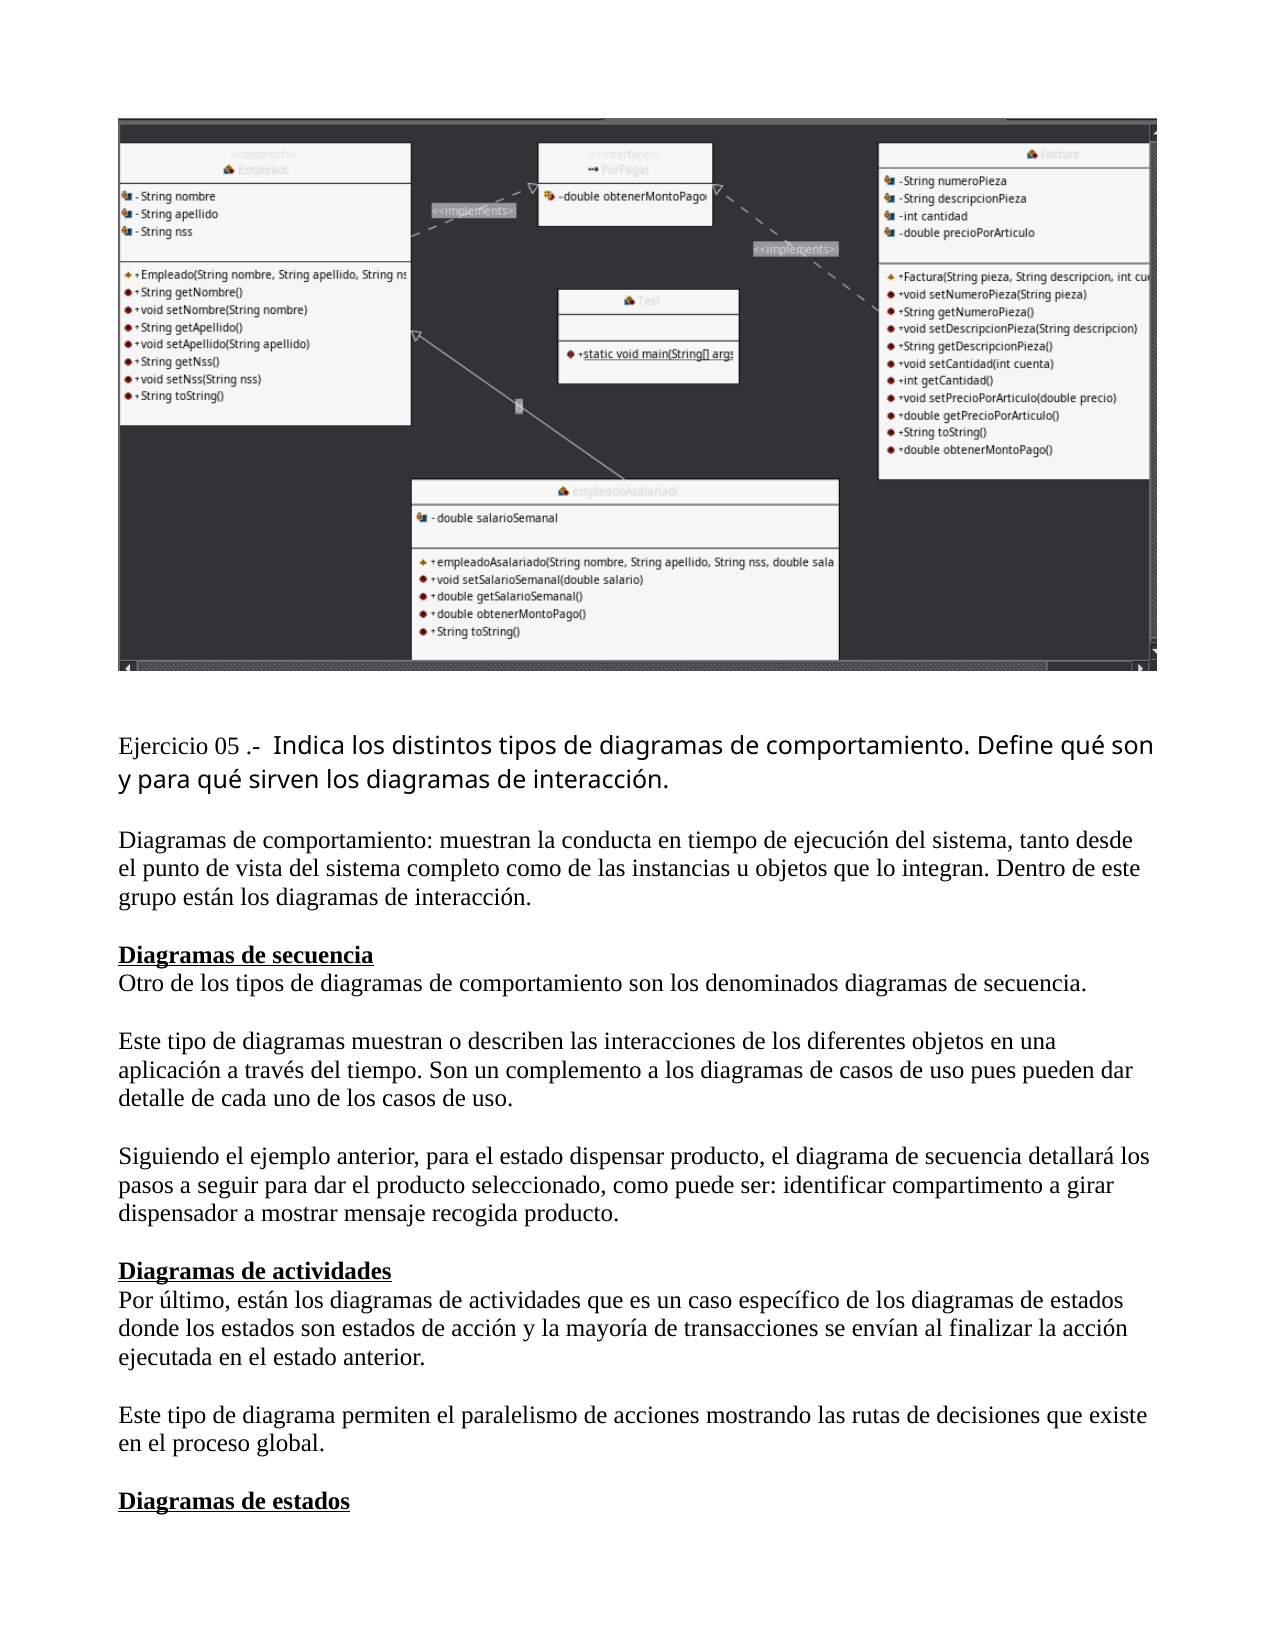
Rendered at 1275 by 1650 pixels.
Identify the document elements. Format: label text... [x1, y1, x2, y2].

text Ejercicio 05 .- Indica los distintos tipos de diagramas de comportamiento. Define qué son y para qué sirven los diagramas de interacción. [118, 728, 1157, 796]
picture [118, 118, 1157, 671]
table_header [118, 671, 1157, 699]
text Este tipo de diagrama permiten el paralelismo de acciones mostrando las rutas de decisiones que existe en el proceso global. [118, 1400, 1157, 1457]
text Diagramas de estados [118, 1486, 1157, 1515]
text Este tipo de diagramas muestran o describen las interacciones de los diferentes objetos en una aplicación a través del tiempo. Son un complemento a los diagramas de casos de uso pues pueden dar detalle de cada uno de los casos de uso. [118, 1026, 1157, 1112]
text Otro de los tipos de diagramas de comportamiento son los denominados diagramas de secuencia. [118, 968, 1157, 997]
text Diagramas de comportamiento: muestran la conducta en tiempo de ejecución del sistema, tanto desde el punto de vista del sistema completo como de las instancias u objetos que lo integran. Dentro de este grupo están los diagramas de interacción. [118, 825, 1157, 911]
text Diagramas de actividades [118, 1256, 1157, 1285]
text Siguiendo el ejemplo anterior, para el estado dispensar producto, el diagrama de secuencia detallará los pasos a seguir para dar el producto seleccionado, como puede ser: identificar compartimento a girar dispensador a mostrar mensaje recogida producto. [118, 1141, 1157, 1227]
text Diagramas de secuencia [118, 940, 1157, 968]
text Por último, están los diagramas de actividades que es un caso específico de los diagramas de estados donde los estados son estados de acción y la mayoría de transacciones se envían al finalizar la acción ejecutada en el estado anterior. [118, 1285, 1157, 1371]
